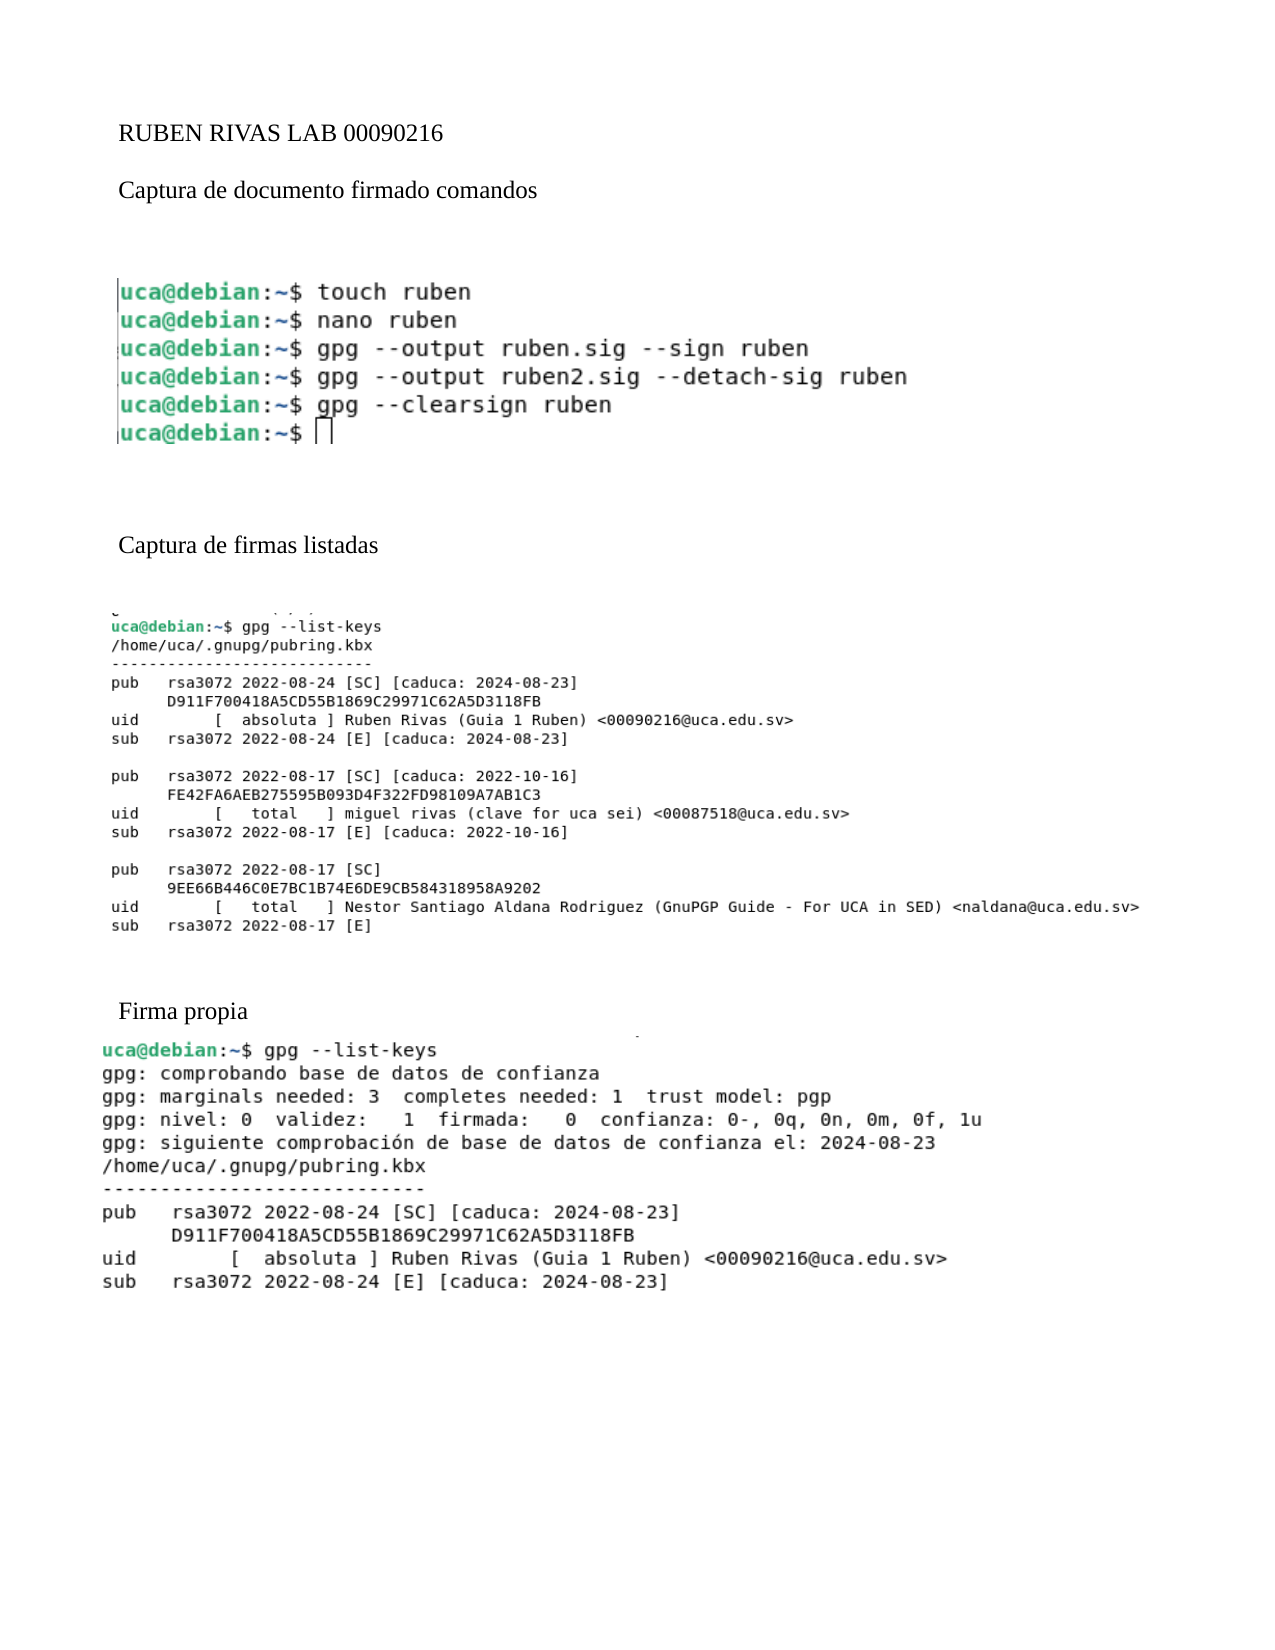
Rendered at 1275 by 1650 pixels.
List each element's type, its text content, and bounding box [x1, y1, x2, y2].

picture [110, 613, 1149, 939]
picture [102, 1036, 1142, 1306]
picture [117, 278, 952, 444]
text Firma propia [118, 996, 1157, 1025]
text Captura de firmas listadas [118, 530, 1157, 559]
text Captura de documento firmado comandos [118, 176, 1157, 204]
text RUBEN RIVAS LAB 00090216 [118, 118, 1157, 147]
